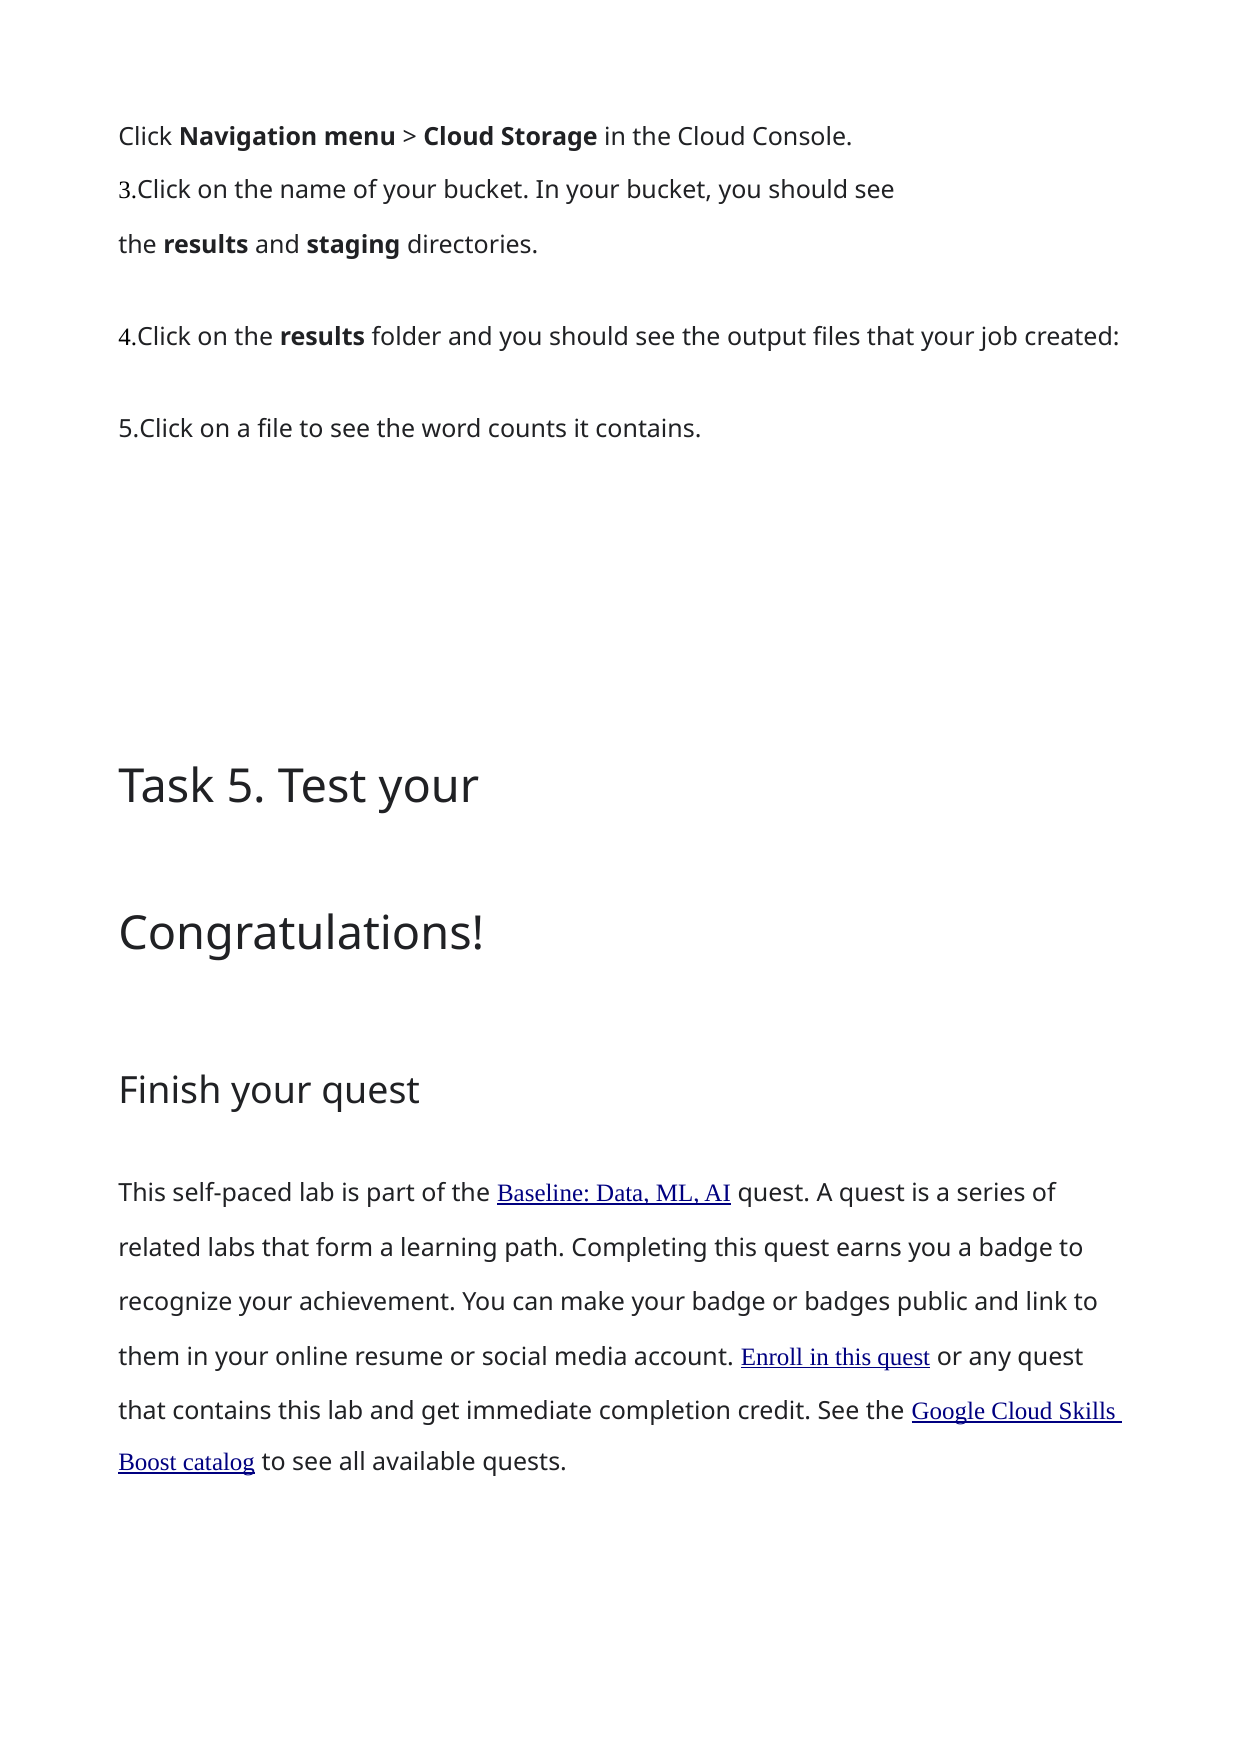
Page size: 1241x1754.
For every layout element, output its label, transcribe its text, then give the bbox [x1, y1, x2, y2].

text This self-paced lab is part of the Baseline: Data, ML, AI quest. A quest is a series of related labs that form a learning path. Completing this quest earns you a badge to recognize your achievement. You can make your badge or badges public and link to them in your online resume or social media account. Enroll in this quest or any quest that contains this lab and get immediate completion credit. See the Google Cloud Skills Boost catalog to see all available quests. [118, 1175, 1122, 1478]
subtitle Finish your quest [118, 1063, 1122, 1114]
list Click on a file to see the word counts it contains. [118, 410, 1122, 444]
list Click on the name of your bucket. In your bucket, you should see the results and staging directories. [118, 172, 1122, 260]
subtitle Task 5. Test your [118, 752, 1122, 816]
list Click on the results folder and you should see the output files that your job created: [118, 318, 1122, 352]
text Click Navigation menu > Cloud Storage in the Cloud Console. [118, 118, 1122, 152]
subtitle Congratulations! [118, 900, 1122, 963]
